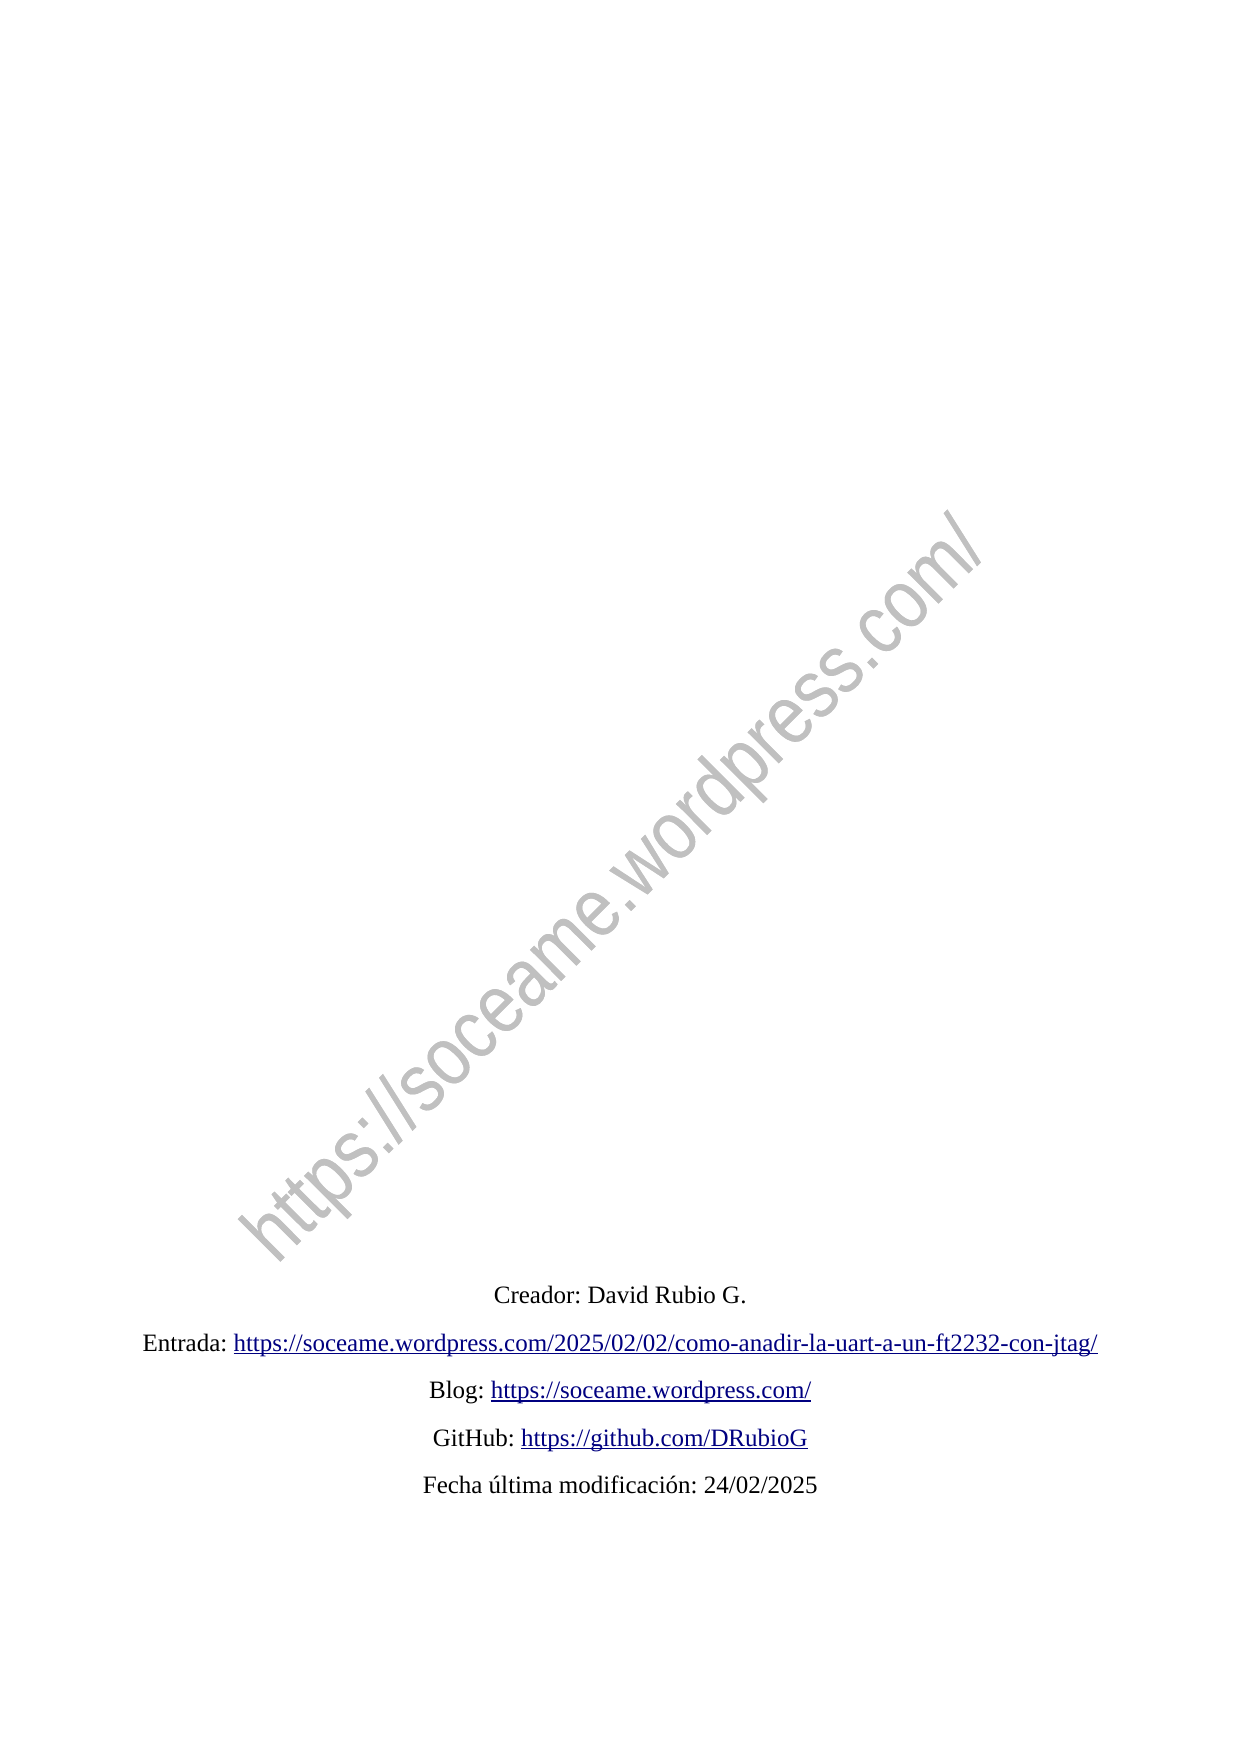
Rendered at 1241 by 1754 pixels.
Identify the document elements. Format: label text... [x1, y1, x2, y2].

text Blog: https://soceame.wordpress.com/ [118, 1375, 1122, 1404]
text GitHub: https://github.com/DRubioG [118, 1423, 1122, 1452]
text Entrada: https://soceame.wordpress.com/2025/02/02/como-anadir-la-uart-a-un-ft2232-con-jtag/ [118, 1328, 1122, 1357]
text Creador: David Rubio G. [118, 1280, 1122, 1309]
text Fecha última modificación: 24/02/2025 [118, 1471, 1122, 1499]
